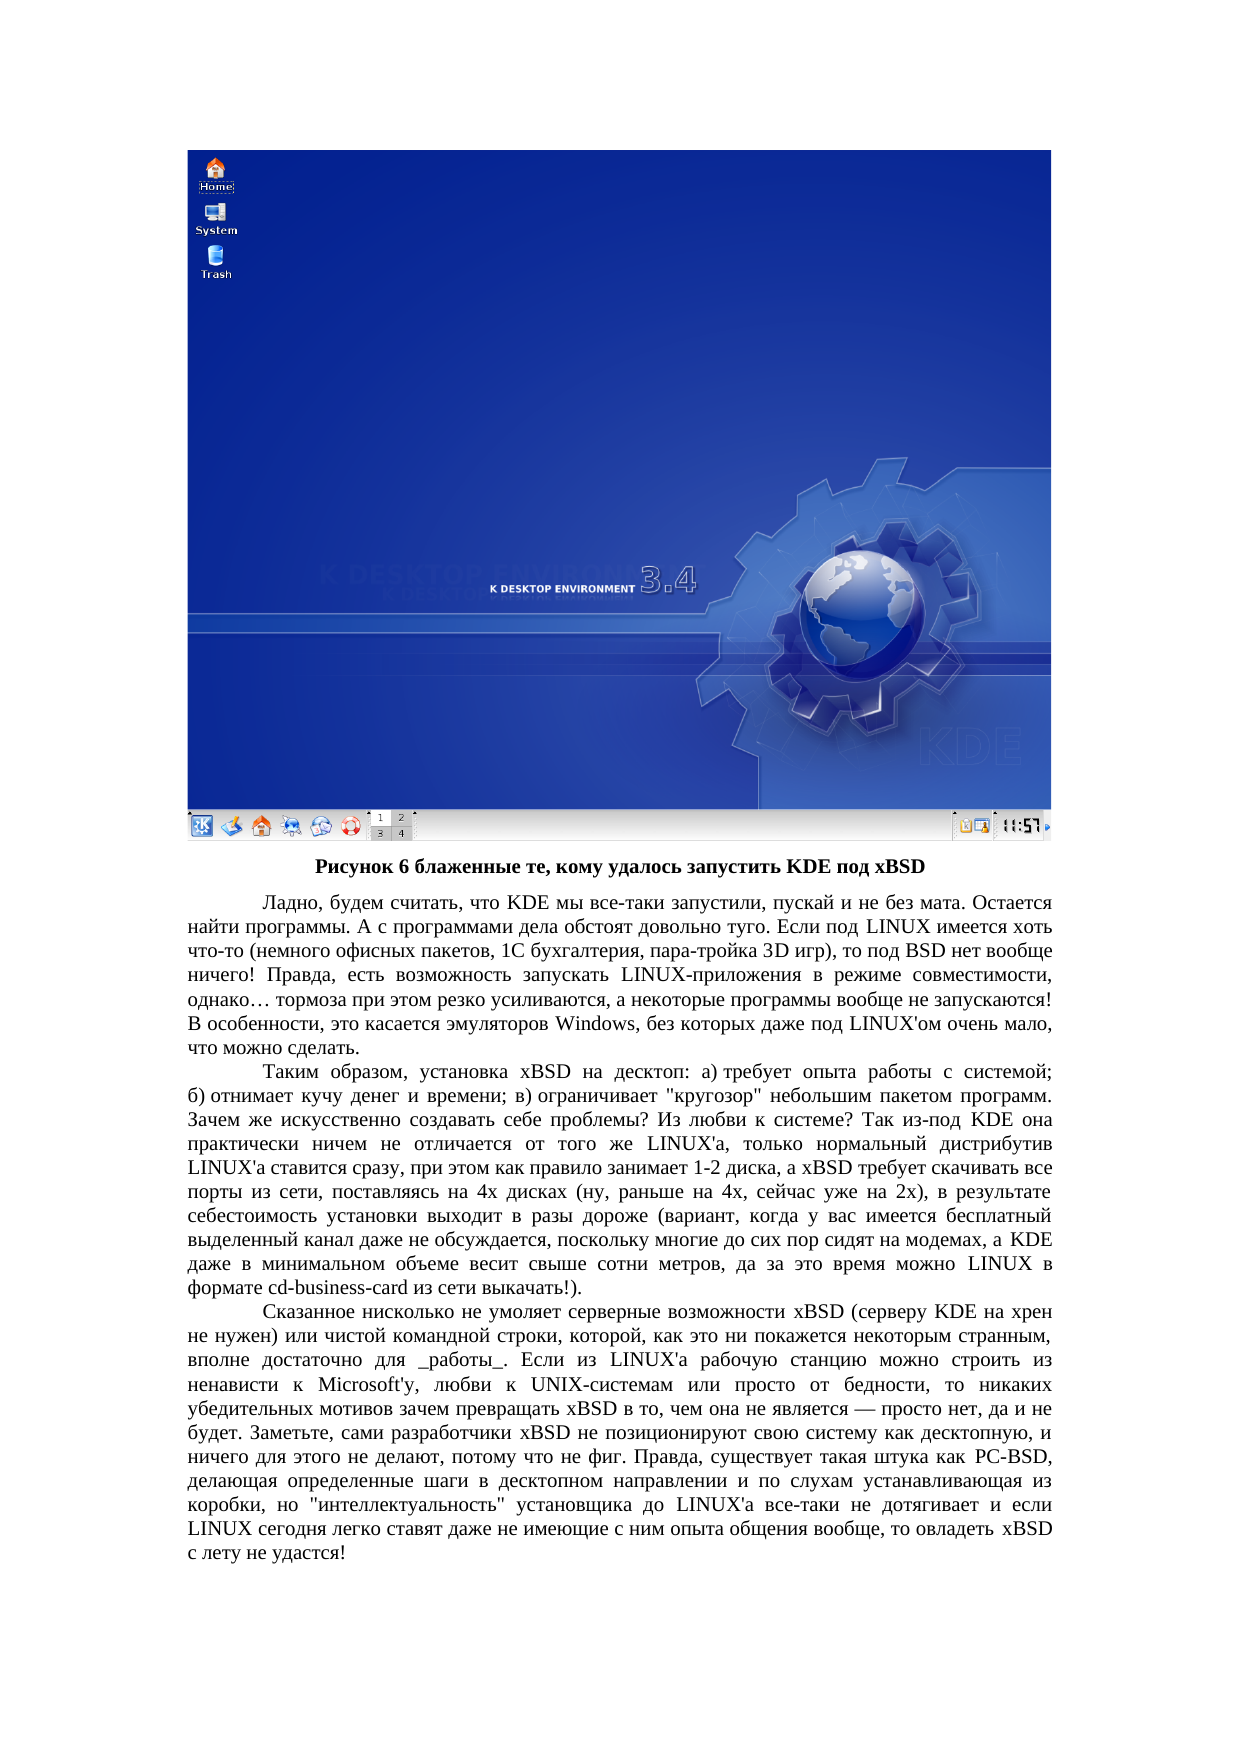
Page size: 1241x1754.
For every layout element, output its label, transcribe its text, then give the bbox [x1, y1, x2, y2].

text Таким образом, установка xBSD на десктоп: а) требует опыта работы с системой; б) отнимает кучу денег и времени; в) ограничивает "кругозор" небольшим пакетом программ. Зачем же искусственно создавать себе проблемы? Из любви к системе? Так из-под KDE она практически ничем не отличается от того же LINUX'а, только нормальный дистрибутив LINUX'а ставится сразу, при этом как правило занимает 1-2 диска, а xBSD требует скачивать все порты из сети, поставляясь на 4х дисках (ну, раньше на 4х, сейчас уже на 2х), в результате себестоимость установки выходит в разы дороже (вариант, когда у вас имеется бесплатный выделенный канал даже не обсуждается, поскольку многие до сих пор сидят на модемах, а KDE даже в минимальном объеме весит свыше сотни метров, да за это время можно LINUX в формате cd-business-card из сети выкачать!). [187, 1059, 1053, 1299]
text Рисунок 6 блаженные те, кому удалось запустить KDE под xBSD [187, 854, 1053, 878]
text Ладно, будем считать, что KDE мы все-таки запустили, пускай и не без мата. Остается найти программы. А с программами дела обстоят довольно туго. Если под LINUX имеется хоть что-то (немного офисных пакетов, 1С бухгалтерия, пара-тройка 3D игр), то под BSD нет вообще ничего! Правда, есть возможность запускать LINUX-приложения в режиме совместимости, однако… тормоза при этом резко усиливаются, а некоторые программы вообще не запускаются! В особенности, это касается эмуляторов Windows, без которых даже под LINUX'ом очень мало, что можно сделать. [187, 890, 1053, 1059]
text Сказанное нисколько не умоляет серверные возможности xBSD (серверу KDE на хрен не нужен) или чистой командной строки, которой, как это ни покажется некоторым странным, вполне достаточно для _работы_. Если из LINUX'а рабочую станцию можно строить из ненависти к Microsoft'у, любви к UNIX-системам или просто от бедности, то никаких убедительных мотивов зачем превращать xBSD в то, чем она не является — просто нет, да и не будет. Заметьте, сами разработчики xBSD не позиционируют свою систему как десктопную, и ничего для этого не делают, потому что не фиг. Правда, существует такая штука как PC-BSD, делающая определенные шаги в десктопном направлении и по слухам устанавливающая из коробки, но "интеллектуальность" установщика до LINUX'а все-таки не дотягивает и если LINUX сегодня легко ставят даже не имеющие с ним опыта общения вообще, то овладеть xBSD с лету не удастся! [187, 1299, 1053, 1564]
picture [187, 150, 1052, 841]
